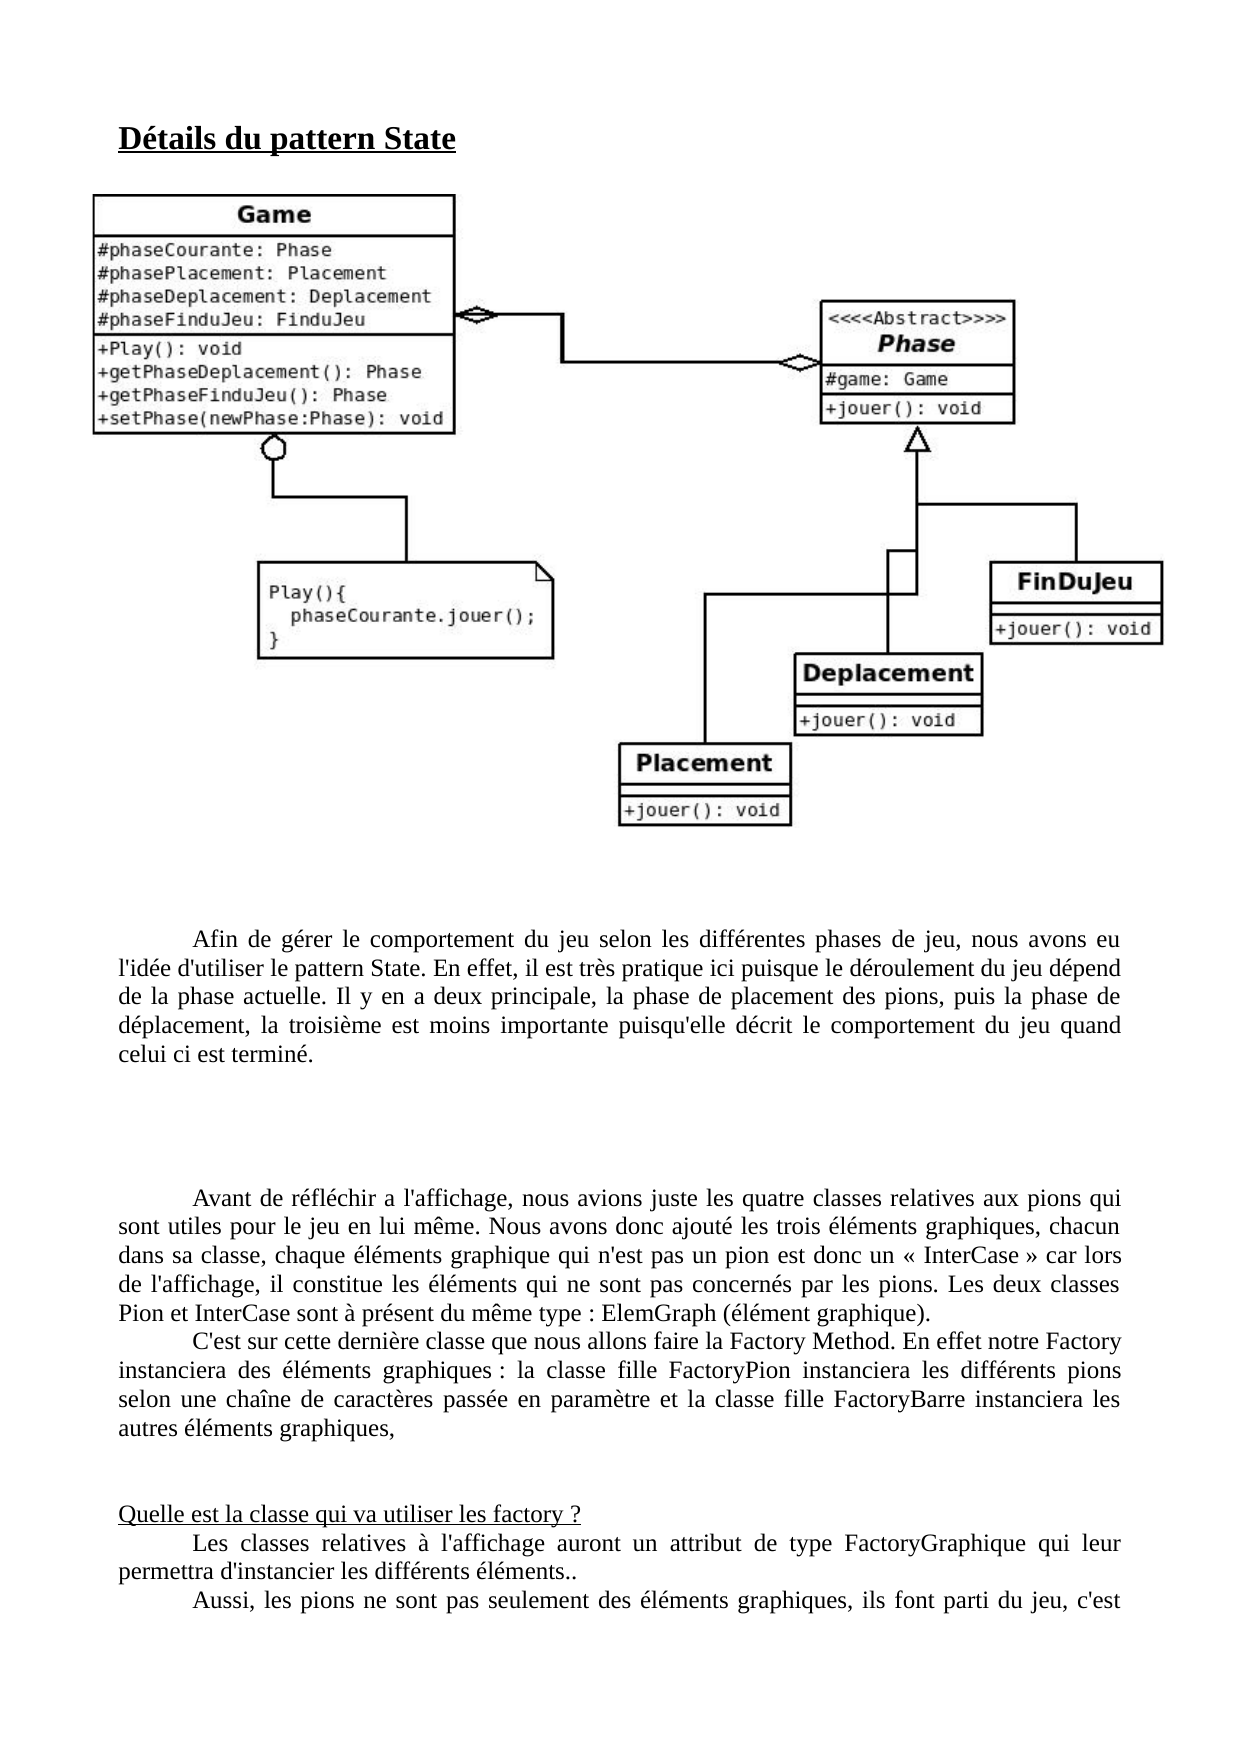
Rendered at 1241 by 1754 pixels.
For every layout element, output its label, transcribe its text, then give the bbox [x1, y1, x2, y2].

text Les classes relatives à l'affichage auront un attribut de type FactoryGraphique qui leur permettra d'instancier les différents éléments.. [118, 1528, 1122, 1585]
text Aussi, les pions ne sont pas seulement des éléments graphiques, ils font parti du jeu, c'est [118, 1585, 1122, 1614]
picture [92, 194, 1165, 828]
text C'est sur cette dernière classe que nous allons faire la Factory Method. En effet notre Factory instanciera des éléments graphiques : la classe fille FactoryPion instanciera les différents pions selon une chaîne de caractères passée en paramètre et la classe fille FactoryBarre instanciera les autres éléments graphiques, [118, 1326, 1122, 1441]
text Quelle est la classe qui va utiliser les factory ? [118, 1499, 1122, 1528]
text Afin de gérer le comportement du jeu selon les différentes phases de jeu, nous avons eu l'idée d'utiliser le pattern State. En effet, il est très pratique ici puisque le déroulement du jeu dépend de la phase actuelle. Il y en a deux principale, la phase de placement des pions, puis la phase de déplacement, la troisième est moins importante puisqu'elle décrit le comportement du jeu quand celui ci est terminé. [118, 924, 1122, 1068]
text Avant de réfléchir a l'affichage, nous avions juste les quatre classes relatives aux pions qui sont utiles pour le jeu en lui même. Nous avons donc ajouté les trois éléments graphiques, chacun dans sa classe, chaque éléments graphique qui n'est pas un pion est donc un « InterCase » car lors de l'affichage, il constitue les éléments qui ne sont pas concernés par les pions. Les deux classes Pion et InterCase sont à présent du même type : ElemGraph (élément graphique). [118, 1183, 1122, 1326]
text Détails du pattern State [118, 118, 1122, 156]
